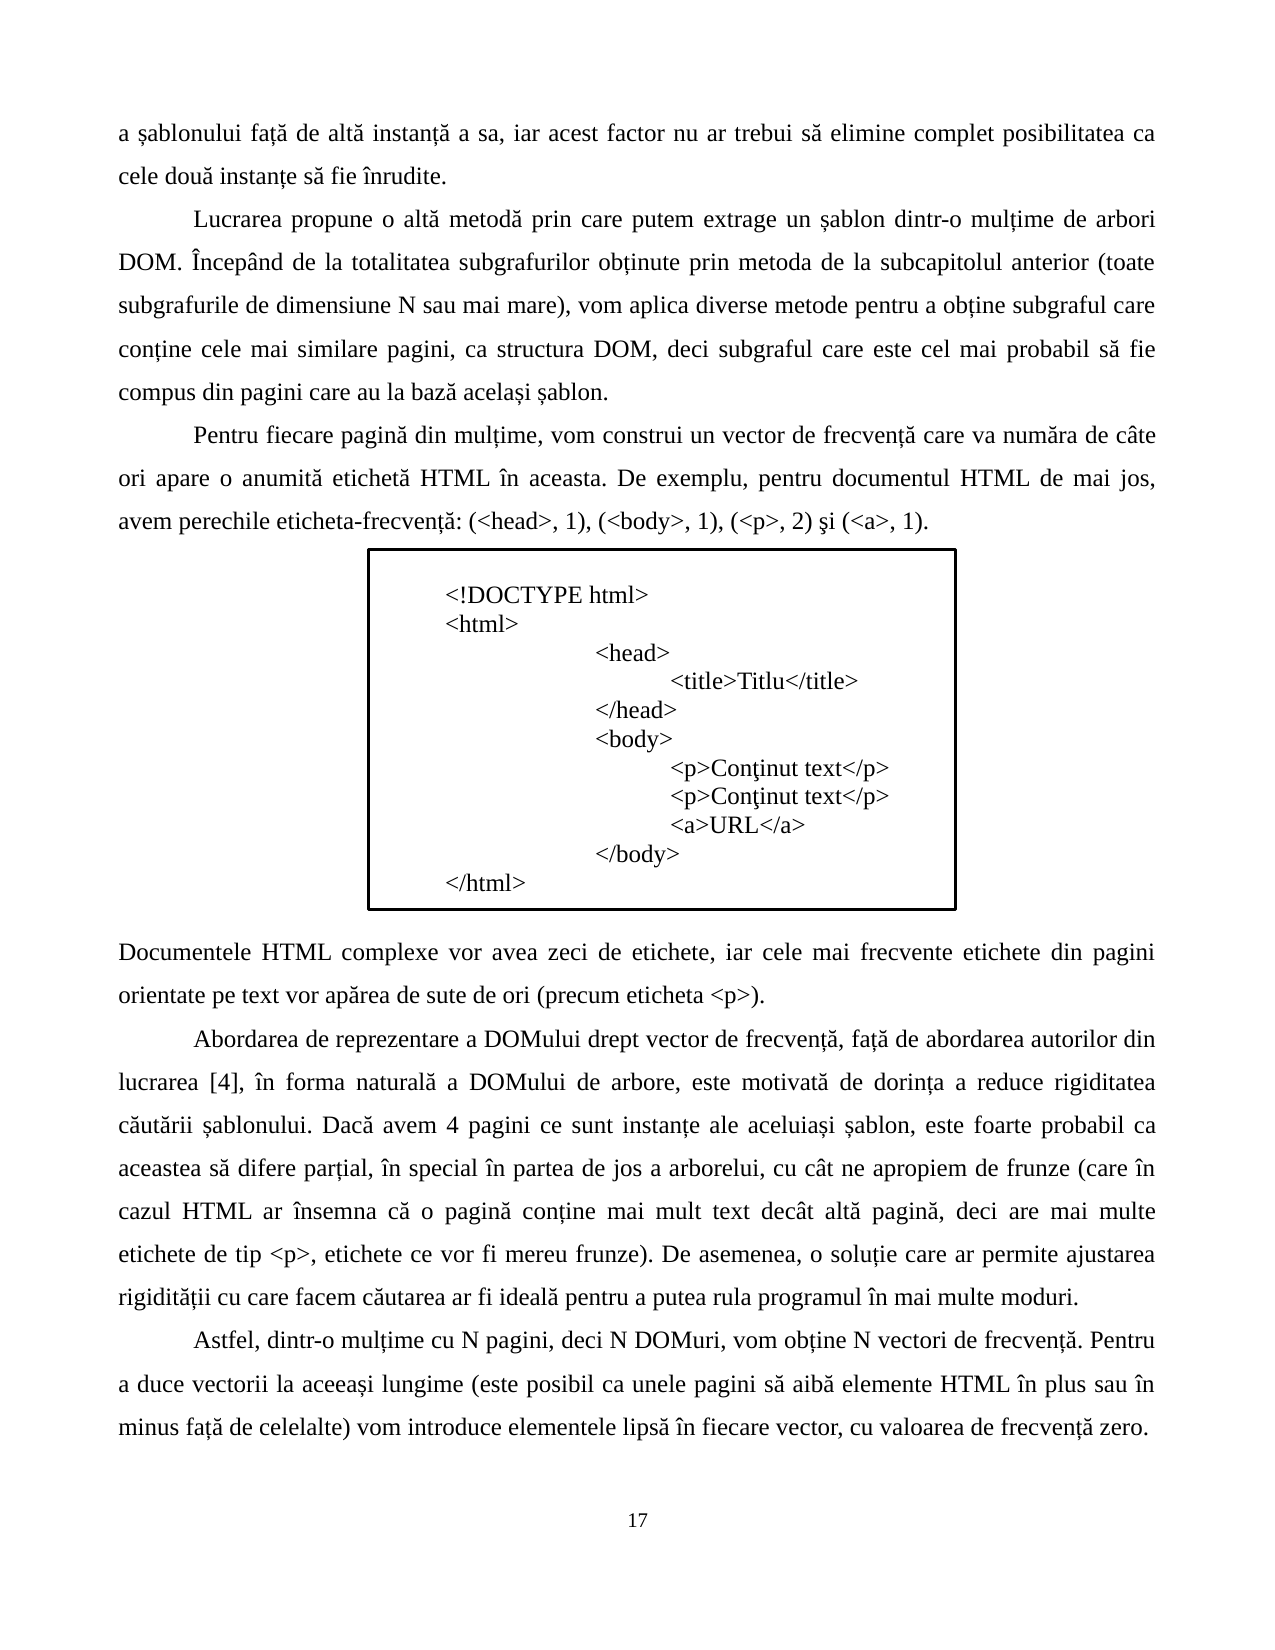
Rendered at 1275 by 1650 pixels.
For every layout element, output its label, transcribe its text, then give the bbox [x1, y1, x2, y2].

subtitle Documentele HTML complexe vor avea zeci de etichete, iar cele mai frecvente etichete din pagini orientate pe text vor apărea de sute de ori (precum eticheta <p>). [118, 937, 1157, 1009]
subtitle Astfel, dintr-o mulțime cu N pagini, deci N DOMuri, vom obține N vectori de frecvență. Pentru a duce vectorii la aceeași lungime (este posibil ca unele pagini să aibă elemente HTML în plus sau în minus față de celelalte) vom introduce elementele lipsă în fiecare vector, cu valoarea de frecvență zero. [118, 1326, 1157, 1441]
subtitle Lucrarea propune o altă metodă prin care putem extrage un șablon dintr-o mulțime de arbori DOM. Începând de la totalitatea subgrafurilor obținute prin metoda de la subcapitolul anterior (toate subgrafurile de dimensiune N sau mai mare), vom aplica diverse metode pentru a obține subgraful care conține cele mai similare pagini, ca structura DOM, deci subgraful care este cel mai probabil să fie compus din pagini care au la bază același șablon. [118, 204, 1157, 406]
subtitle a șablonului față de altă instanță a sa, iar acest factor nu ar trebui să elimine complet posibilitatea ca cele două instanțe să fie înrudite. [118, 118, 1157, 190]
subtitle Pentru fiecare pagină din mulțime, vom construi un vector de frecvență care va număra de câte ori apare o anumită etichetă HTML în aceasta. De exemplu, pentru documentul HTML de mai jos, avem perechile eticheta-frecvență: (<head>, 1), (<body>, 1), (<p>, 2) şi (<a>, 1). [118, 420, 1157, 535]
subtitle Abordarea de reprezentare a DOMului drept vector de frecvență, față de abordarea autorilor din lucrarea [4], în forma naturală a DOMului de arbore, este motivată de dorința a reduce rigiditatea căutării șablonului. Dacă avem 4 pagini ce sunt instanțe ale aceluiași șablon, este foarte probabil ca aceastea să difere parțial, în special în partea de jos a arborelui, cu cât ne apropiem de frunze (care în cazul HTML ar însemna că o pagină conține mai mult text decât altă pagină, deci are mai multe etichete de tip <p>, etichete ce vor fi mereu frunze). De asemenea, o soluție care ar permite ajustarea rigidității cu care facem căutarea ar fi ideală pentru a putea rula programul în mai multe moduri. [118, 1024, 1157, 1311]
